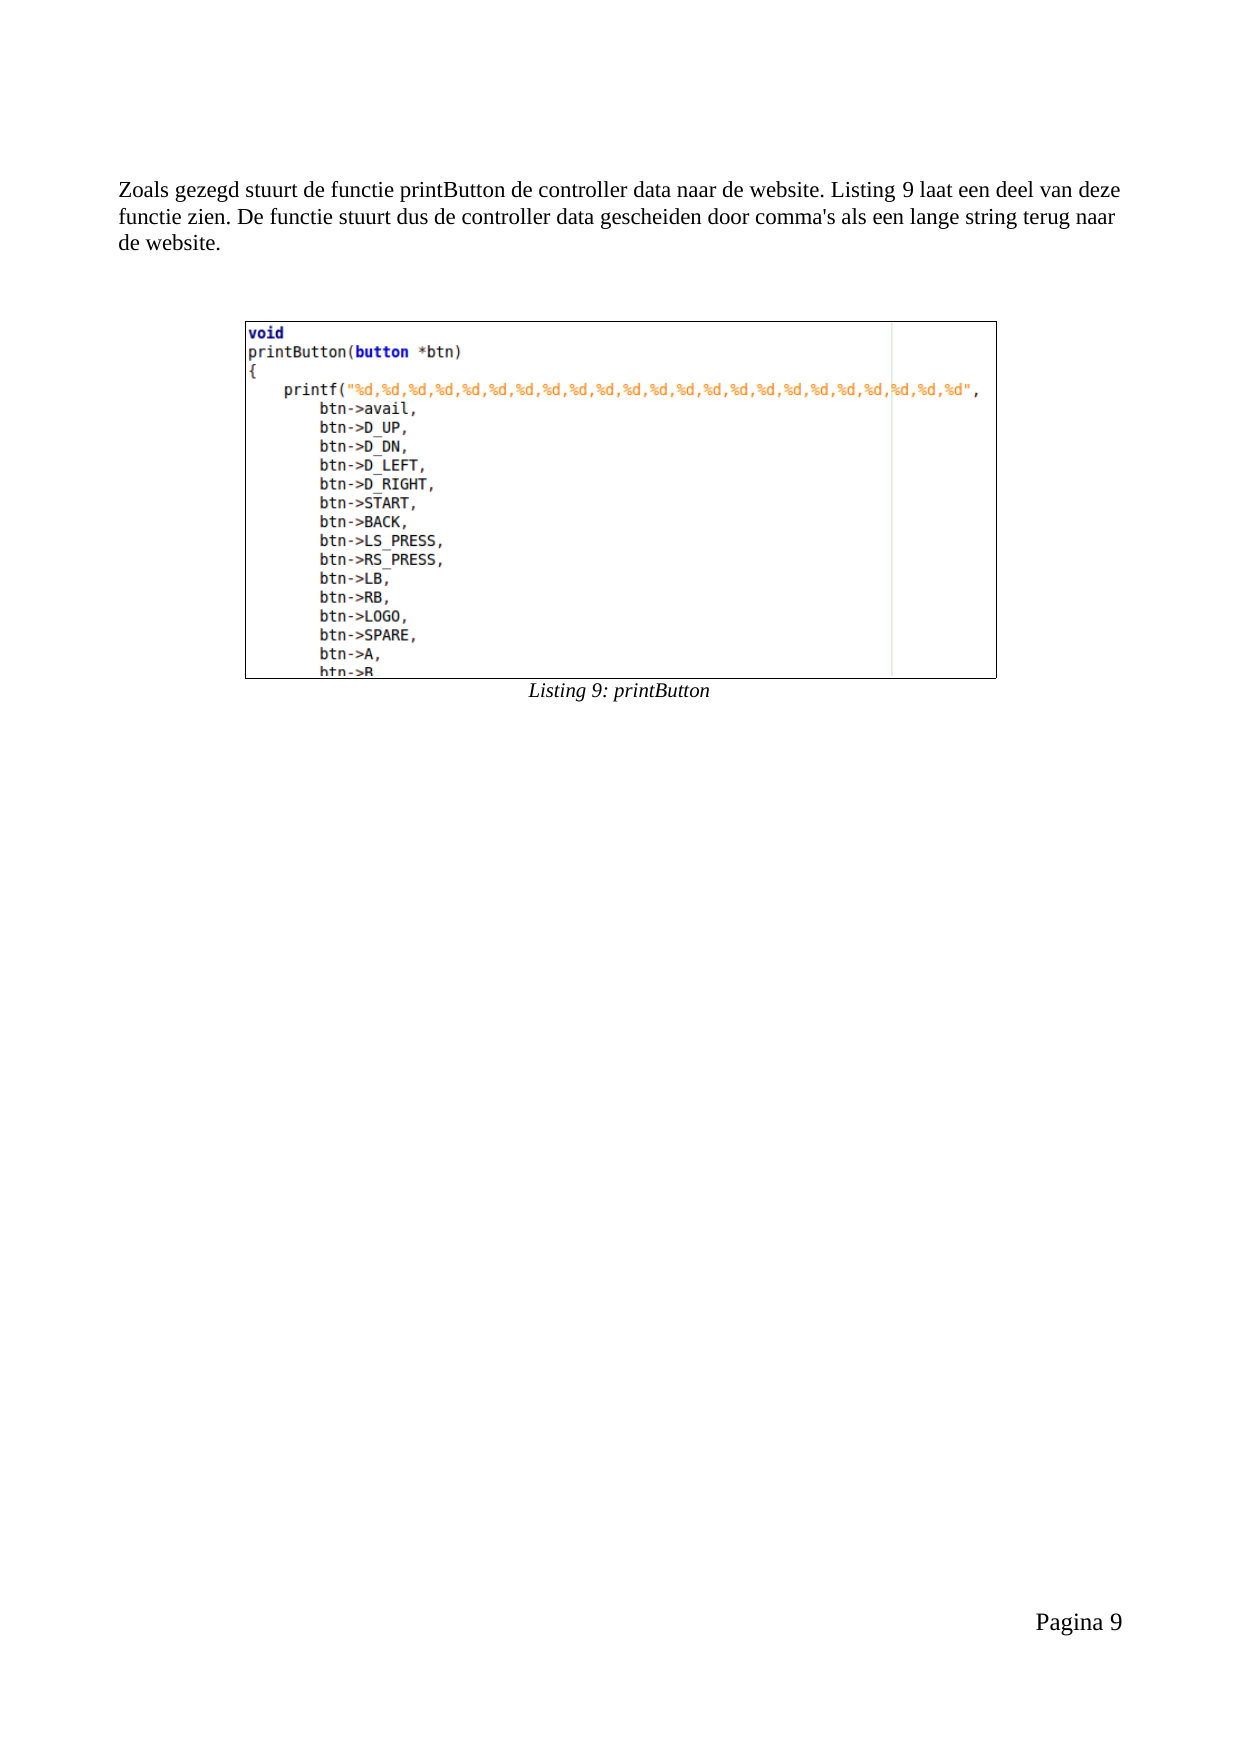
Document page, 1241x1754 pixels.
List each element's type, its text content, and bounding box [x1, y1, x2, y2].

text Zoals gezegd stuurt de functie printButton de controller data naar de website. Listing 9 laat een deel van deze functie zien. De functie stuurt dus de controller data gescheiden door comma's als een lange string terug naar de website. [118, 176, 1122, 255]
list Listing 9: printButton [244, 322, 996, 702]
picture [247, 323, 993, 676]
